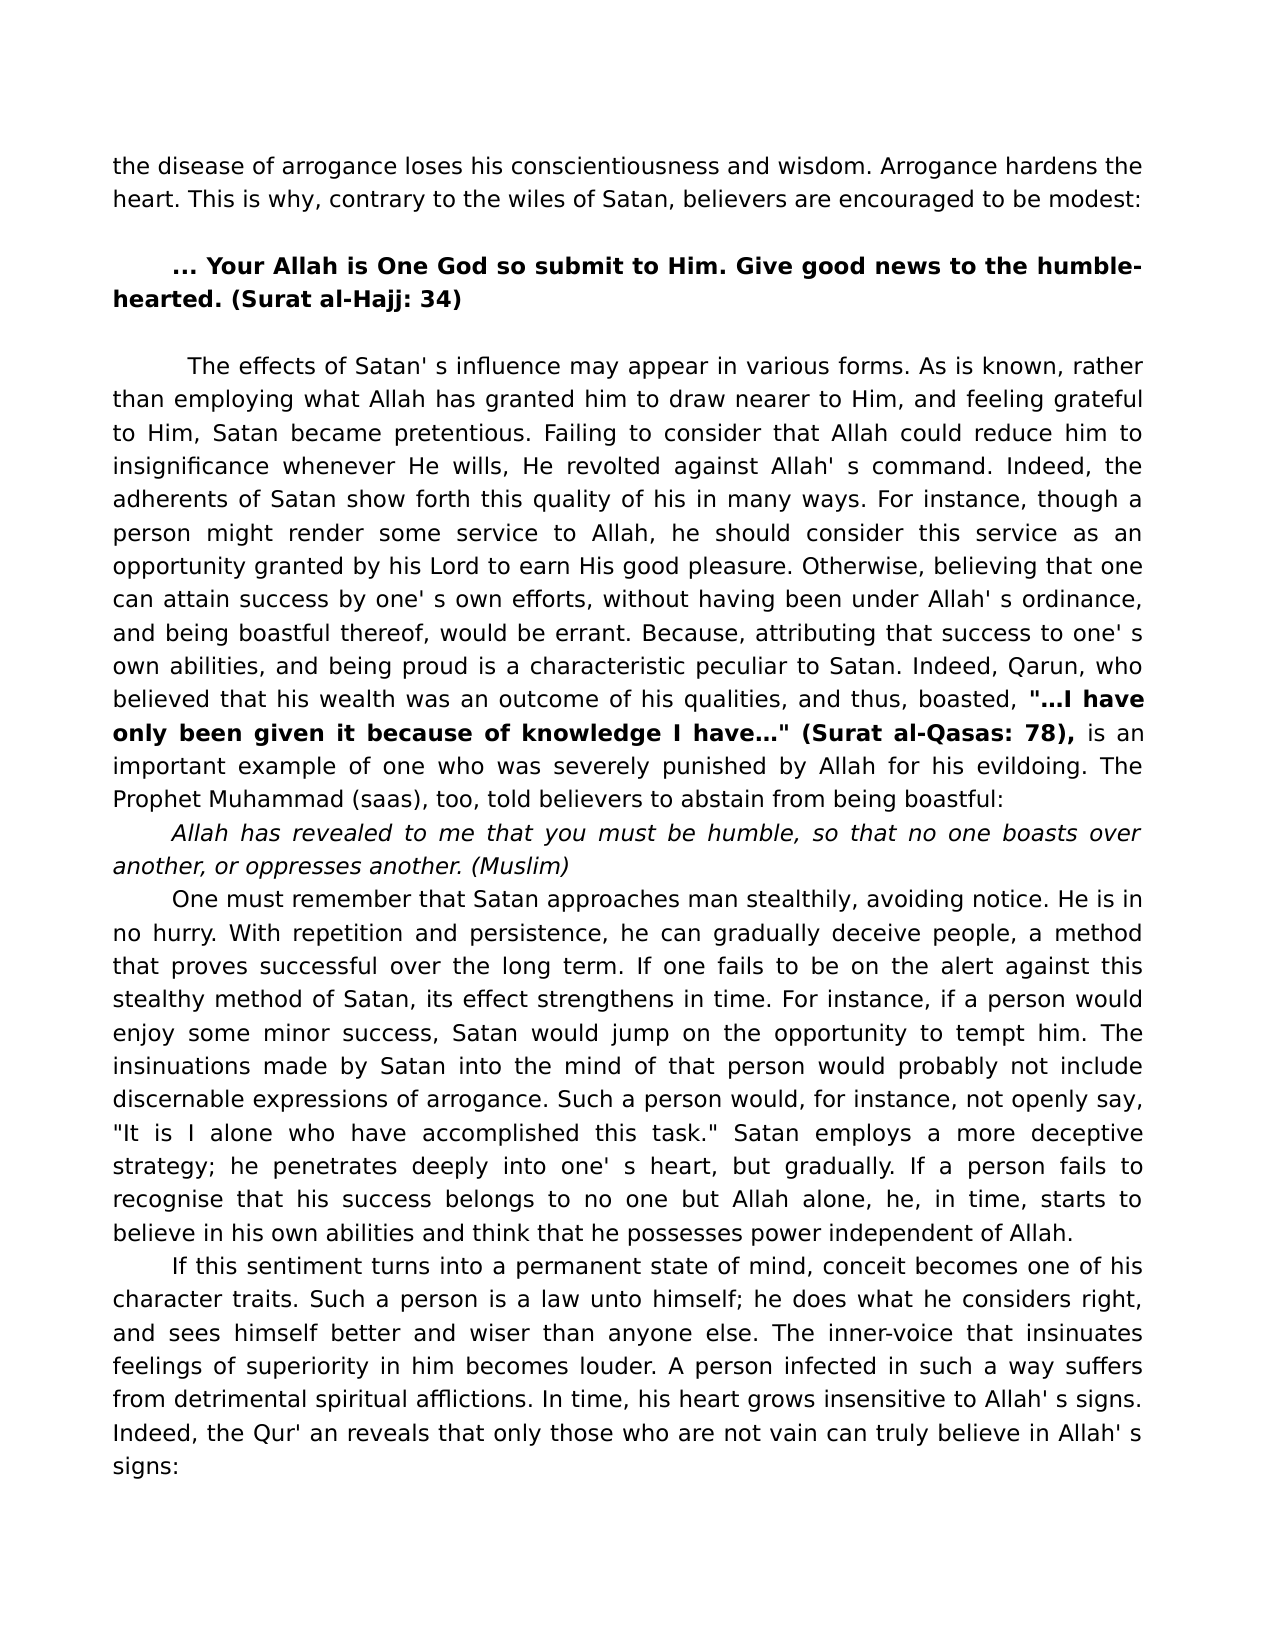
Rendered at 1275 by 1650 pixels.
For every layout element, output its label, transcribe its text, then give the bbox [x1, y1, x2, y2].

text If this sentiment turns into a permanent state of mind, conceit becomes one of his character traits. Such a person is a law unto himself; he does what he considers right, and sees himself better and wiser than anyone else. The inner-voice that insinuates feelings of superiority in him becomes louder. A person infected in such a way suffers from detrimental spiritual afflictions. In time, his heart grows insensitive to Allah' s signs. Indeed, the Qur' an reveals that only those who are not vain can truly believe in Allah' s signs: [112, 1248, 1145, 1481]
text The effects of Satan' s influence may appear in various forms. As is known, rather than employing what Allah has granted him to draw nearer to Him, and feeling grateful to Him, Satan became pretentious. Failing to consider that Allah could reduce him to insignificance whenever He wills, He revolted against Allah' s command. Indeed, the adherents of Satan show forth this quality of his in many ways. For instance, though a person might render some service to Allah, he should consider this service as an opportunity granted by his Lord to earn His good pleasure. Otherwise, believing that one can attain success by one' s own efforts, without having been under Allah' s ordinance, and being boastful thereof, would be errant. Because, attributing that success to one' s own abilities, and being proud is a characteristic peculiar to Satan. Indeed, Qarun, who believed that his wealth was an outcome of his qualities, and thus, boasted, "…I have only been given it because of knowledge I have…" (Surat al-Qasas: 78), is an important example of one who was severely punished by Allah for his evildoing. The Prophet Muhammad (saas), too, told believers to abstain from being boastful: [112, 348, 1145, 814]
text Allah has revealed to me that you must be humble, so that no one boasts over another, or oppresses another. (Muslim) [112, 814, 1145, 881]
text ... Your Allah is One God so submit to Him. Give good news to the humble-hearted. (Surat al-Hajj: 34) [112, 248, 1145, 314]
text the disease of arrogance loses his conscientiousness and wisdom. Arrogance hardens the heart. This is why, contrary to the wiles of Satan, believers are encouraged to be modest: [112, 148, 1145, 214]
text One must remember that Satan approaches man stealthily, avoiding notice. He is in no hurry. With repetition and persistence, he can gradually deceive people, a method that proves successful over the long term. If one fails to be on the alert against this stealthy method of Satan, its effect strengthens in time. For instance, if a person would enjoy some minor success, Satan would jump on the opportunity to tempt him. The insinuations made by Satan into the mind of that person would probably not include discernable expressions of arrogance. Such a person would, for instance, not openly say, "It is I alone who have accomplished this task." Satan employs a more deceptive strategy; he penetrates deeply into one' s heart, but gradually. If a person fails to recognise that his success belongs to no one but Allah alone, he, in time, starts to believe in his own abilities and think that he possesses power independent of Allah. [112, 881, 1145, 1248]
